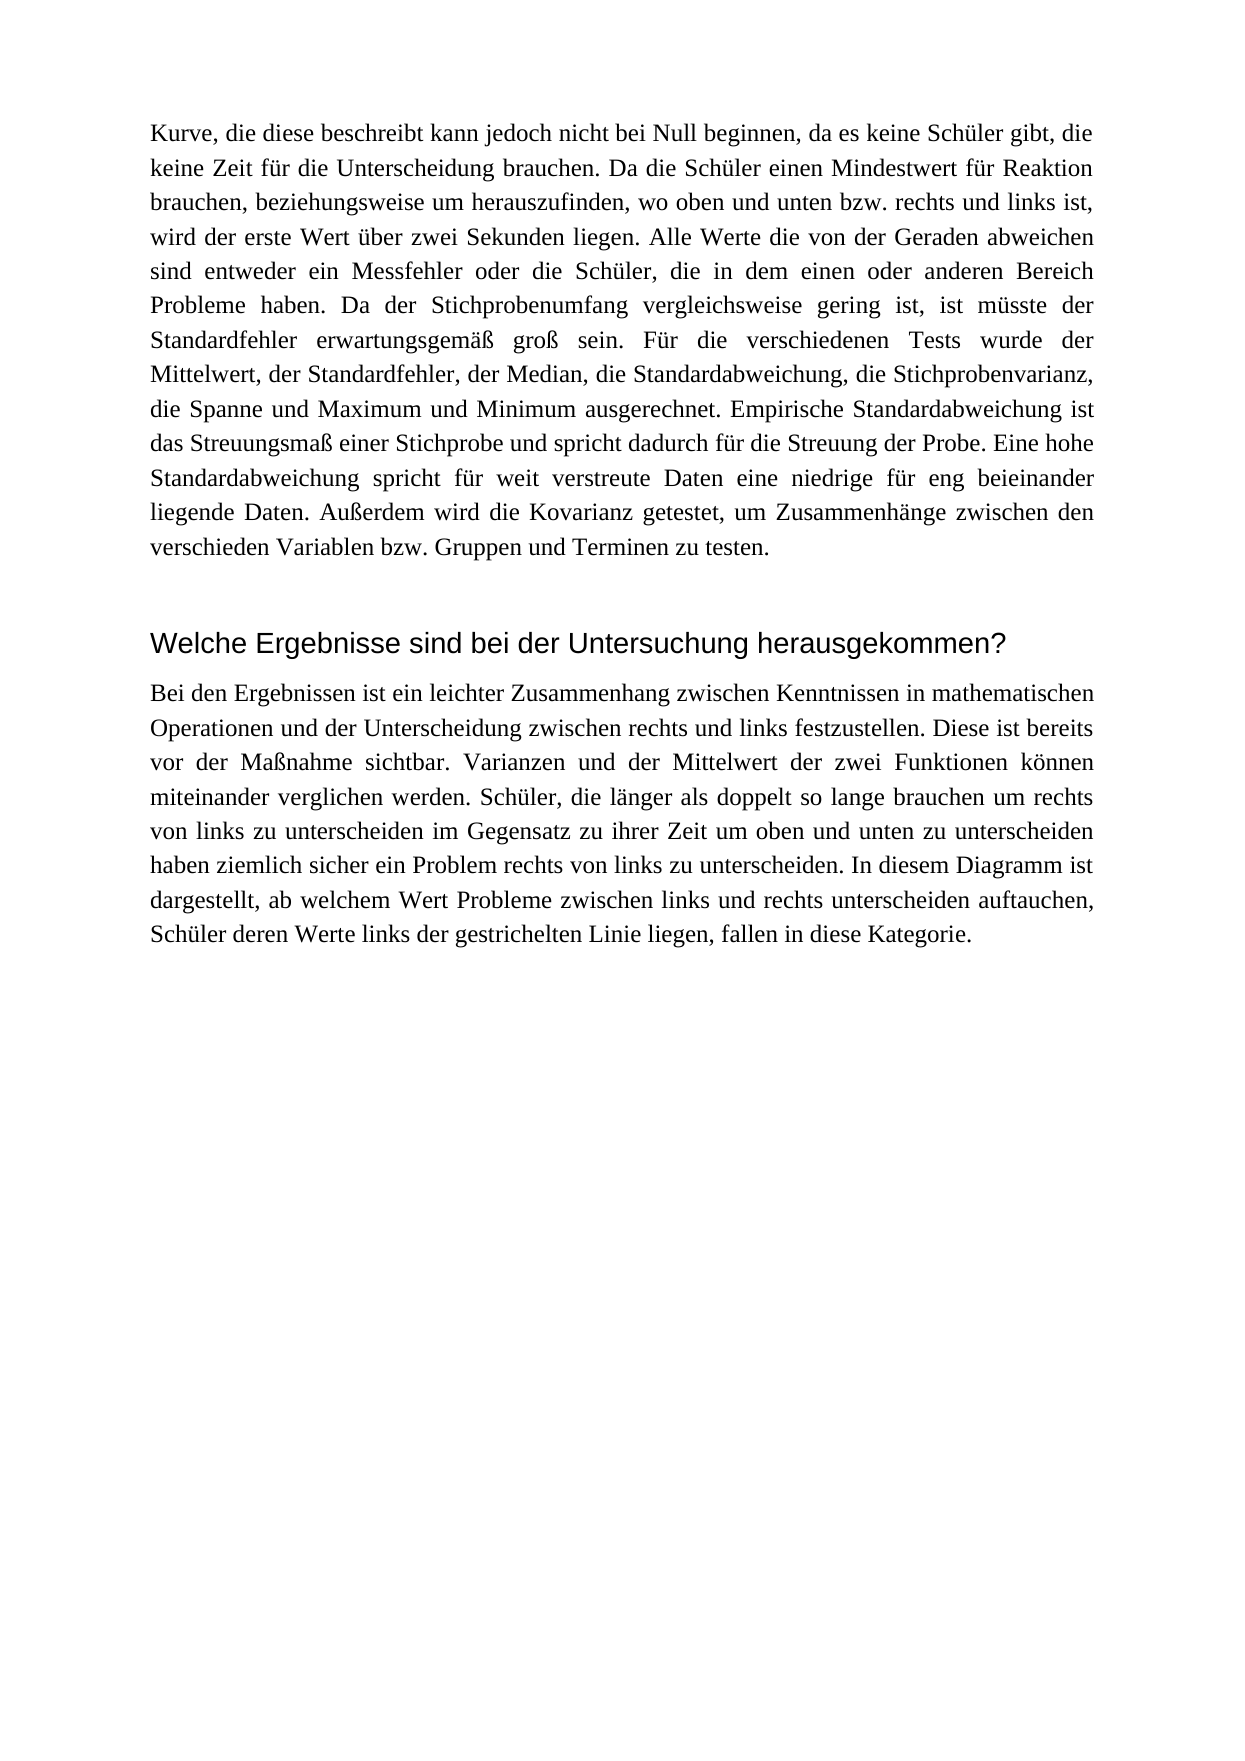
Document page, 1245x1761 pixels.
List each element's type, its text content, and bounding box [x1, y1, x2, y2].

subtitle Welche Ergebnisse sind bei der Untersuchung herausgekommen? [150, 626, 1095, 659]
text Bei den Ergebnissen ist ein leichter Zusammenhang zwischen Kenntnissen in mathematischen Operationen und der Unterscheidung zwischen rechts und links festzustellen. Diese ist bereits vor der Maßnahme sichtbar. Varianzen und der Mittelwert der zwei Funktionen können miteinander verglichen werden. Schüler, die länger als doppelt so lange brauchen um rechts von links zu unterscheiden im Gegensatz zu ihrer Zeit um oben und unten zu unterscheiden haben ziemlich sicher ein Problem rechts von links zu unterscheiden. In diesem Diagramm ist dargestellt, ab welchem Wert Probleme zwischen links und rechts unterscheiden auftauchen, Schüler deren Werte links der gestrichelten Linie liegen, fallen in diese Kategorie. [150, 678, 1095, 948]
text Kurve, die diese beschreibt kann jedoch nicht bei Null beginnen, da es keine Schüler gibt, die keine Zeit für die Unterscheidung brauchen. Da die Schüler einen Mindestwert für Reaktion brauchen, beziehungsweise um herauszufinden, wo oben und unten bzw. rechts und links ist, wird der erste Wert über zwei Sekunden liegen. Alle Werte die von der Geraden abweichen sind entweder ein Messfehler oder die Schüler, die in dem einen oder anderen Bereich Probleme haben. Da der Stichprobenumfang vergleichsweise gering ist, ist müsste der Standardfehler erwartungsgemäß groß sein. Für die verschiedenen Tests wurde der Mittelwert, der Standardfehler, der Median, die Standardabweichung, die Stichprobenvarianz, die Spanne und Maximum und Minimum ausgerechnet. Empirische Standardabweichung ist das Streuungsmaß einer Stichprobe und spricht dadurch für die Streuung der Probe. Eine hohe Standardabweichung spricht für weit verstreute Daten eine niedrige für eng beieinander liegende Daten. Außerdem wird die Kovarianz getestet, um Zusammenhänge zwischen den verschieden Variablen bzw. Gruppen und Terminen zu testen. [150, 118, 1095, 561]
